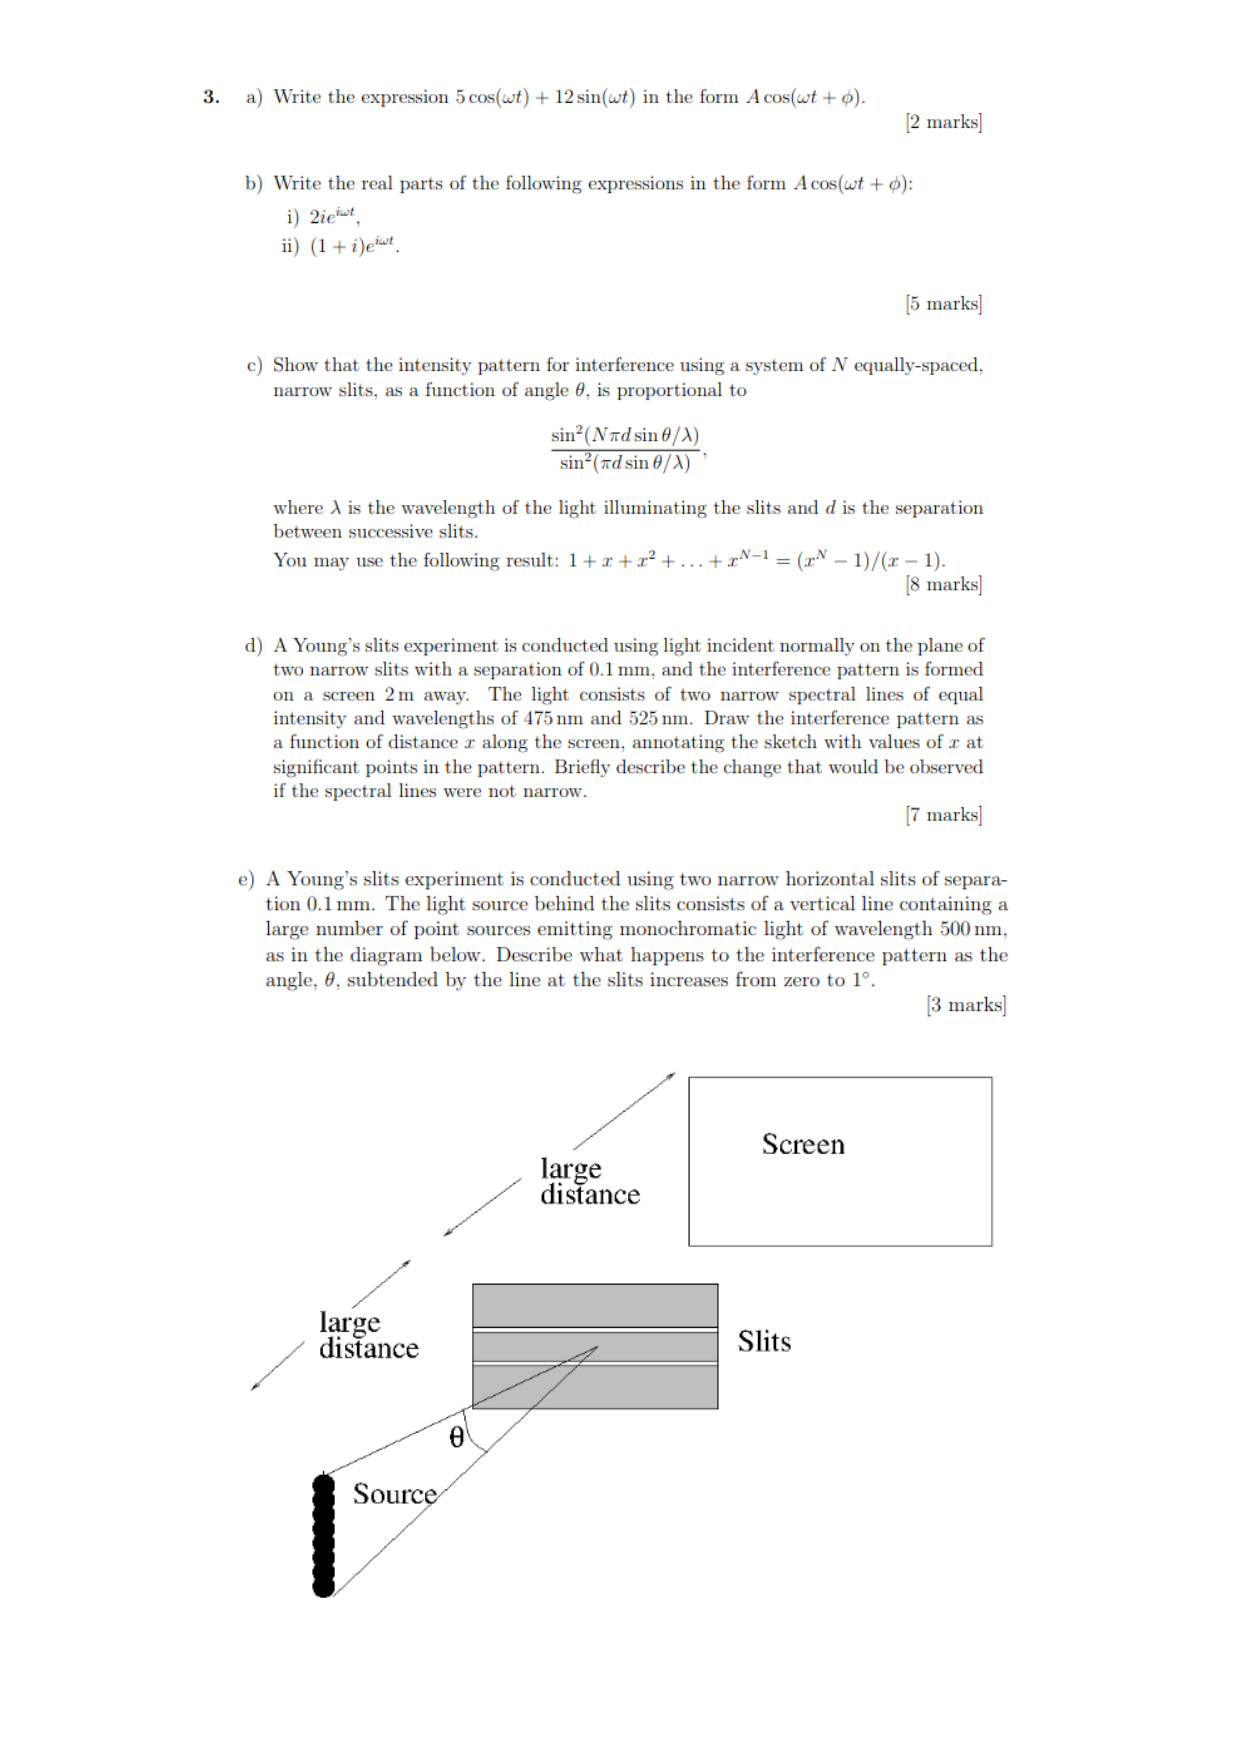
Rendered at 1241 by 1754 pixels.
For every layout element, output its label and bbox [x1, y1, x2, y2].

picture [213, 862, 1040, 1615]
picture [194, 63, 1009, 841]
